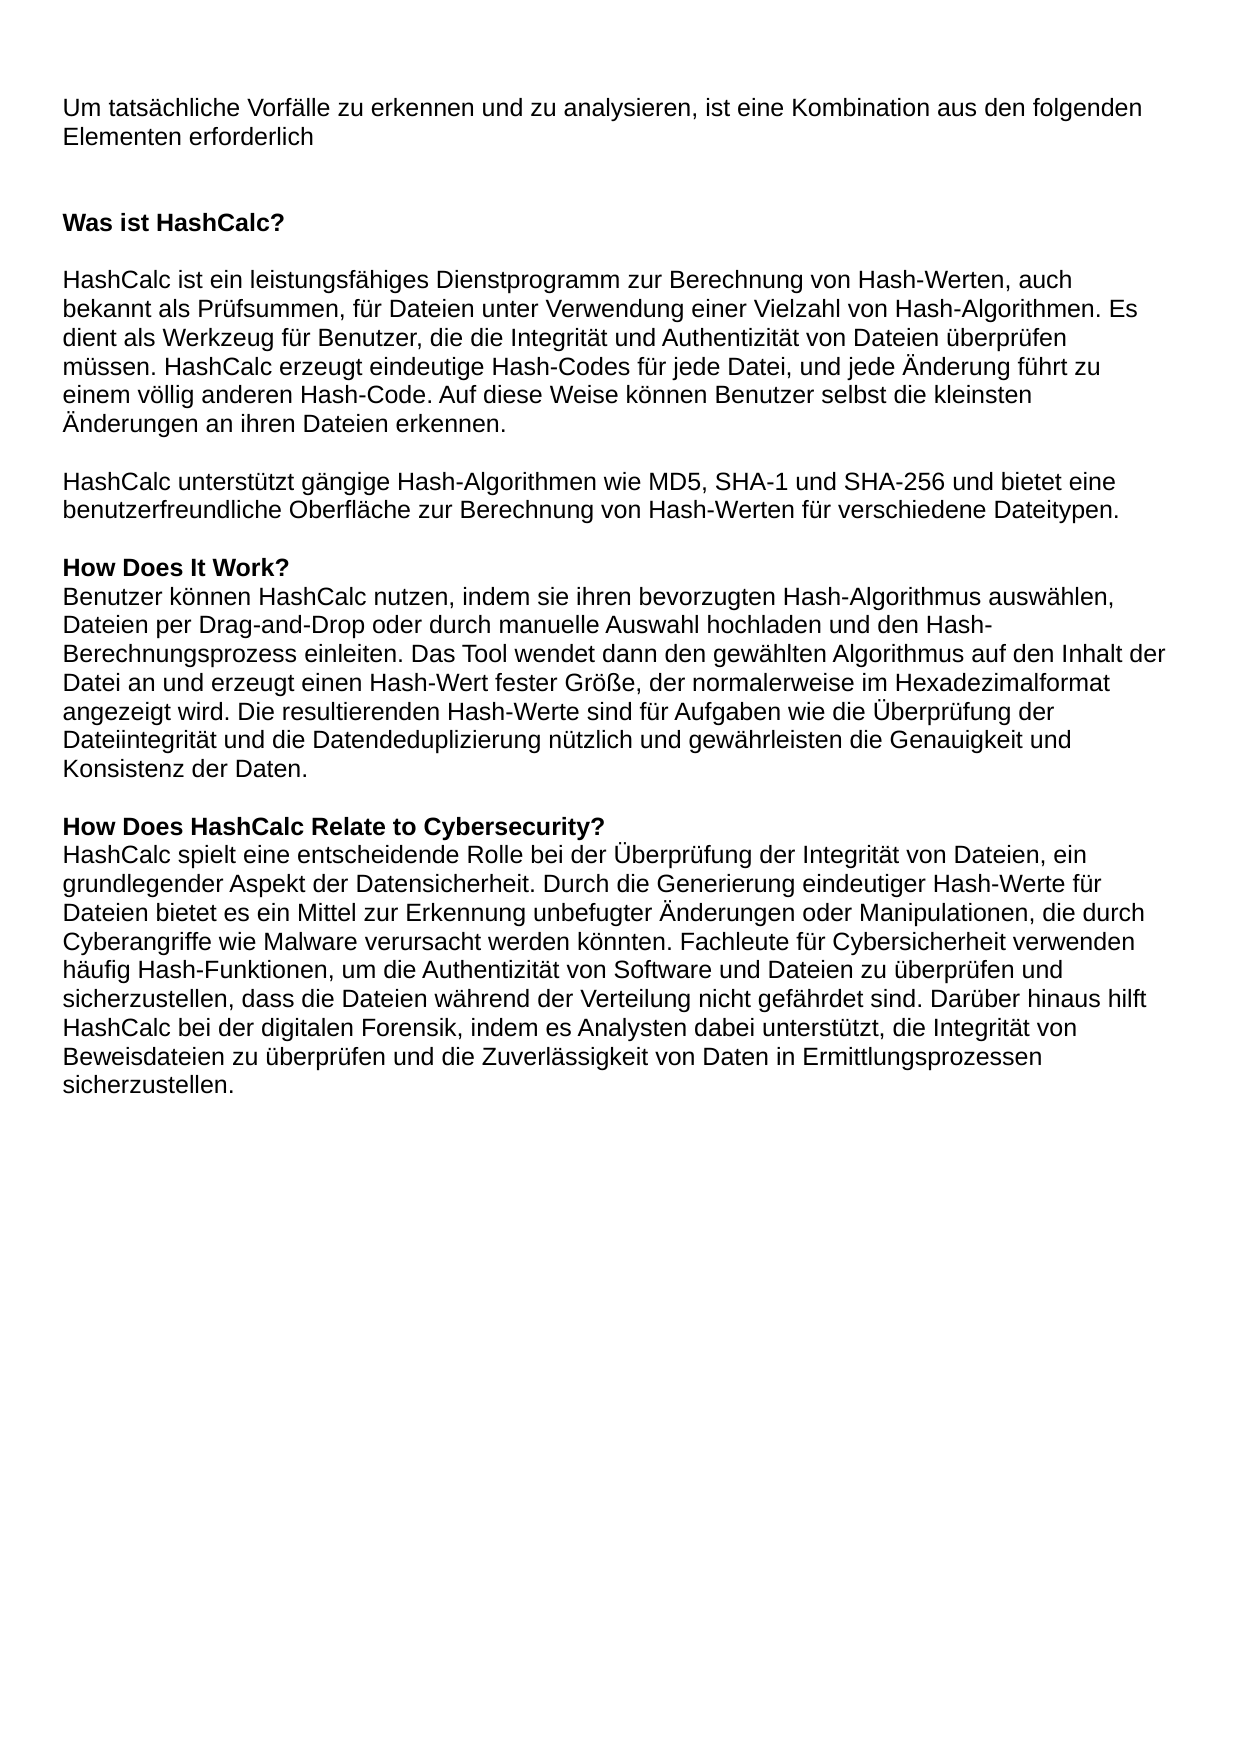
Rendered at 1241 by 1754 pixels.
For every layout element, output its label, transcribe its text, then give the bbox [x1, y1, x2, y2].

text Um tatsächliche Vorfälle zu erkennen und zu analysieren, ist eine Kombination aus den folgenden Elementen erforderlich [62, 64, 1167, 150]
text Was ist HashCalc? HashCalc ist ein leistungsfähiges Dienstprogramm zur Berechnung von Hash-Werten, auch bekannt als Prüfsummen, für Dateien unter Verwendung einer Vielzahl von Hash-Algorithmen. Es dient als Werkzeug für Benutzer, die die Integrität und Authentizität von Dateien überprüfen müssen. HashCalc erzeugt eindeutige Hash-Codes für jede Datei, und jede Änderung führt zu einem völlig anderen Hash-Code. Auf diese Weise können Benutzer selbst die kleinsten Änderungen an ihren Dateien erkennen. HashCalc unterstützt gängige Hash-Algorithmen wie MD5, SHA-1 und SHA-256 und bietet eine benutzerfreundliche Oberfläche zur Berechnung von Hash-Werten für verschiedene Dateitypen. [62, 208, 1167, 524]
text HashCalc spielt eine entscheidende Rolle bei der Überprüfung der Integrität von Dateien, ein grundlegender Aspekt der Datensicherheit. Durch die Generierung eindeutiger Hash-Werte für Dateien bietet es ein Mittel zur Erkennung unbefugter Änderungen oder Manipulationen, die durch Cyberangriffe wie Malware verursacht werden könnten. Fachleute für Cybersicherheit verwenden häufig Hash-Funktionen, um die Authentizität von Software und Dateien zu überprüfen und sicherzustellen, dass die Dateien während der Verteilung nicht gefährdet sind. Darüber hinaus hilft HashCalc bei der digitalen Forensik, indem es Analysten dabei unterstützt, die Integrität von Beweisdateien zu überprüfen und die Zuverlässigkeit von Daten in Ermittlungsprozessen sicherzustellen. [62, 840, 1167, 1099]
text Benutzer können HashCalc nutzen, indem sie ihren bevorzugten Hash-Algorithmus auswählen, Dateien per Drag-and-Drop oder durch manuelle Auswahl hochladen und den Hash-Berechnungsprozess einleiten. Das Tool wendet dann den gewählten Algorithmus auf den Inhalt der Datei an und erzeugt einen Hash-Wert fester Größe, der normalerweise im Hexadezimalformat angezeigt wird. Die resultierenden Hash-Werte sind für Aufgaben wie die Überprüfung der Dateiintegrität und die Datendeduplizierung nützlich und gewährleisten die Genauigkeit und Konsistenz der Daten. [62, 582, 1167, 783]
text How Does It Work? [62, 553, 1167, 582]
text How Does HashCalc Relate to Cybersecurity? [62, 812, 1167, 840]
